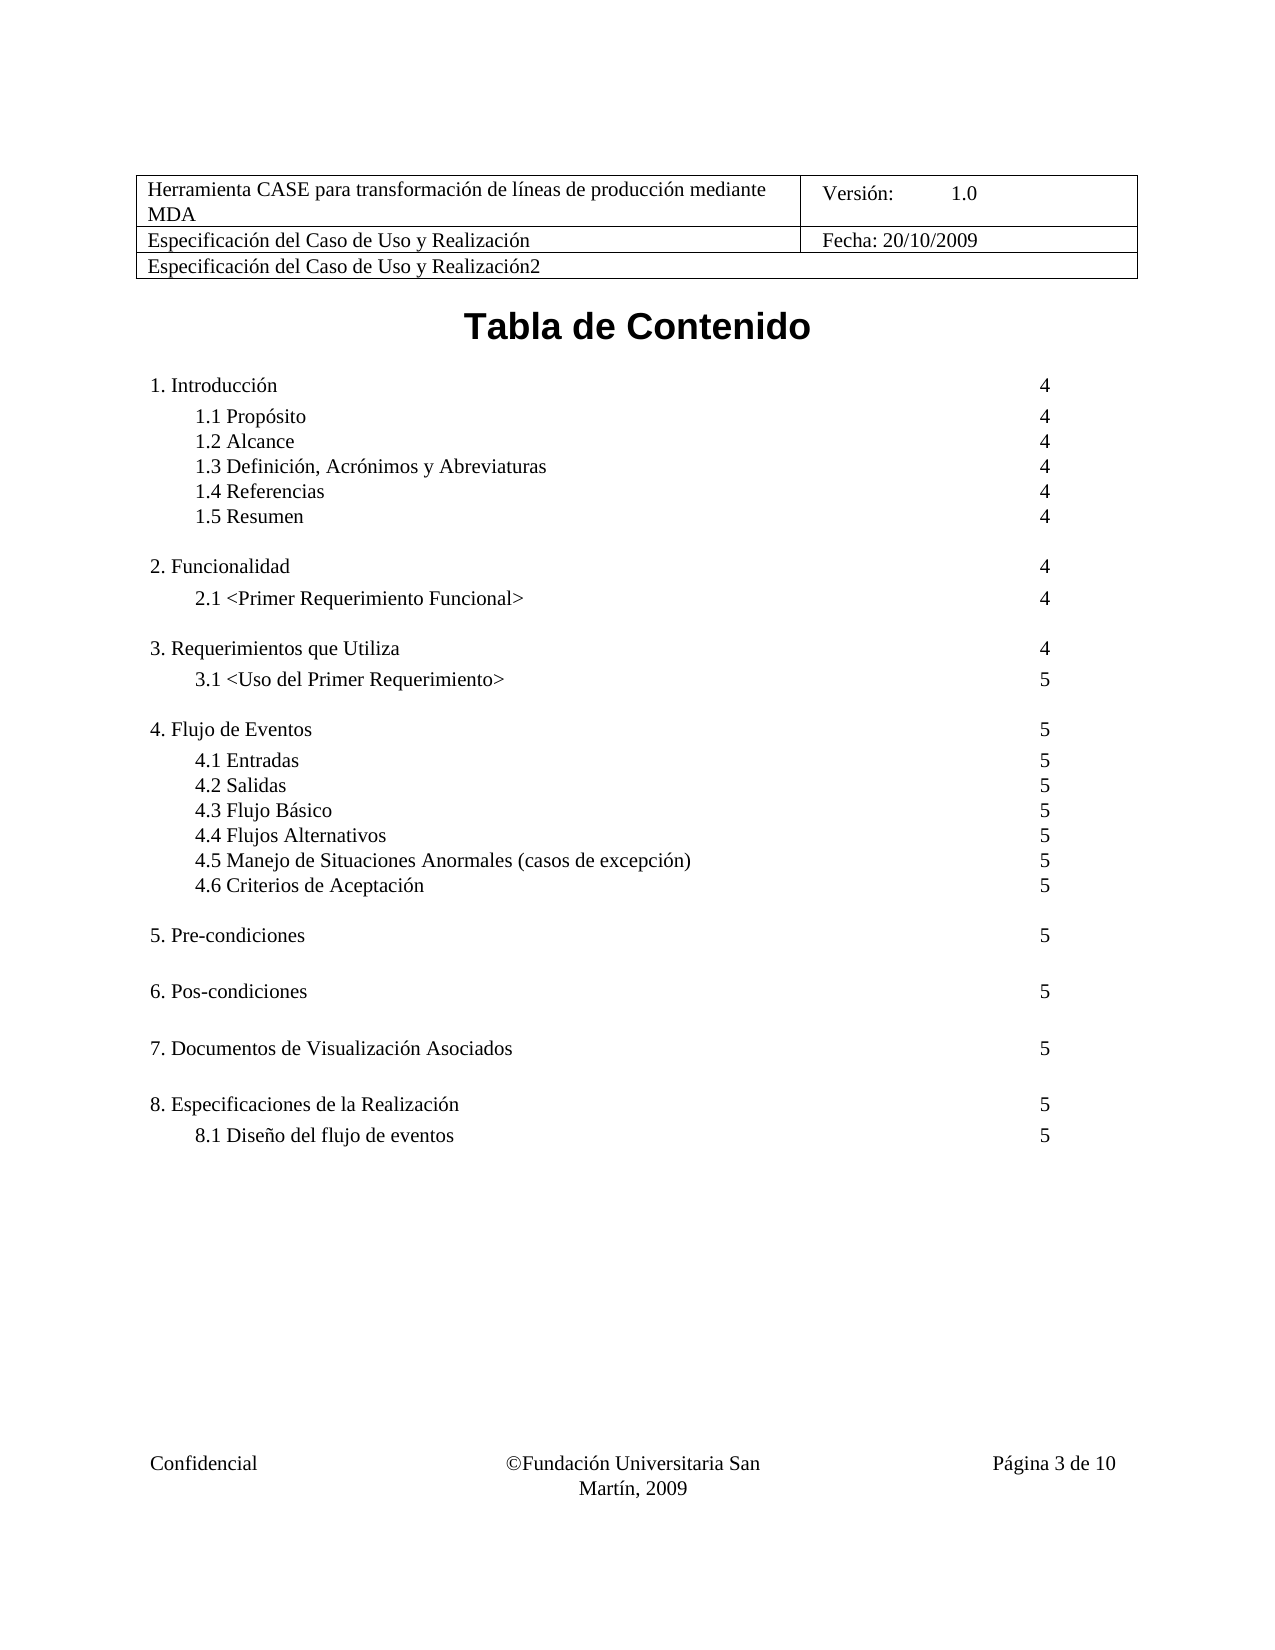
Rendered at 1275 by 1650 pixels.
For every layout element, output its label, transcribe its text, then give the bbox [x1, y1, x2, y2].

text 1.1 Propósito 4 [195, 403, 1050, 428]
text 4.5 Manejo de Situaciones Anormales (casos de excepción) 5 [195, 847, 1050, 872]
text 6. Pos-condiciones 5 [150, 978, 1050, 1003]
text 8. Especificaciones de la Realización 5 [150, 1091, 1050, 1116]
text 5. Pre-condiciones 5 [150, 922, 1050, 947]
text 2.1 <Primer Requerimiento Funcional> 4 [195, 585, 1050, 610]
title Tabla de Contenido [150, 304, 1125, 347]
text 1.5 Resumen 4 [195, 503, 1050, 528]
text 4.4 Flujos Alternativos 5 [195, 822, 1050, 847]
text 1. Introducción 4 [150, 372, 1050, 397]
text 4.1 Entradas 5 [195, 747, 1050, 772]
text 2. Funcionalidad 4 [150, 553, 1050, 578]
text 4. Flujo de Eventos 5 [150, 716, 1050, 741]
text 7. Documentos de Visualización Asociados 5 [150, 1035, 1050, 1060]
text 8.1 Diseño del flujo de eventos 5 [195, 1122, 1050, 1147]
text 3. Requerimientos que Utiliza 4 [150, 635, 1050, 660]
text 4.6 Criterios de Aceptación 5 [195, 872, 1050, 897]
text 1.4 Referencias 4 [195, 478, 1050, 503]
text 4.2 Salidas 5 [195, 772, 1050, 797]
text 4.3 Flujo Básico 5 [195, 797, 1050, 822]
text 1.3 Definición, Acrónimos y Abreviaturas 4 [195, 453, 1050, 478]
text 1.2 Alcance 4 [195, 428, 1050, 453]
text 3.1 <Uso del Primer Requerimiento> 5 [195, 666, 1050, 691]
